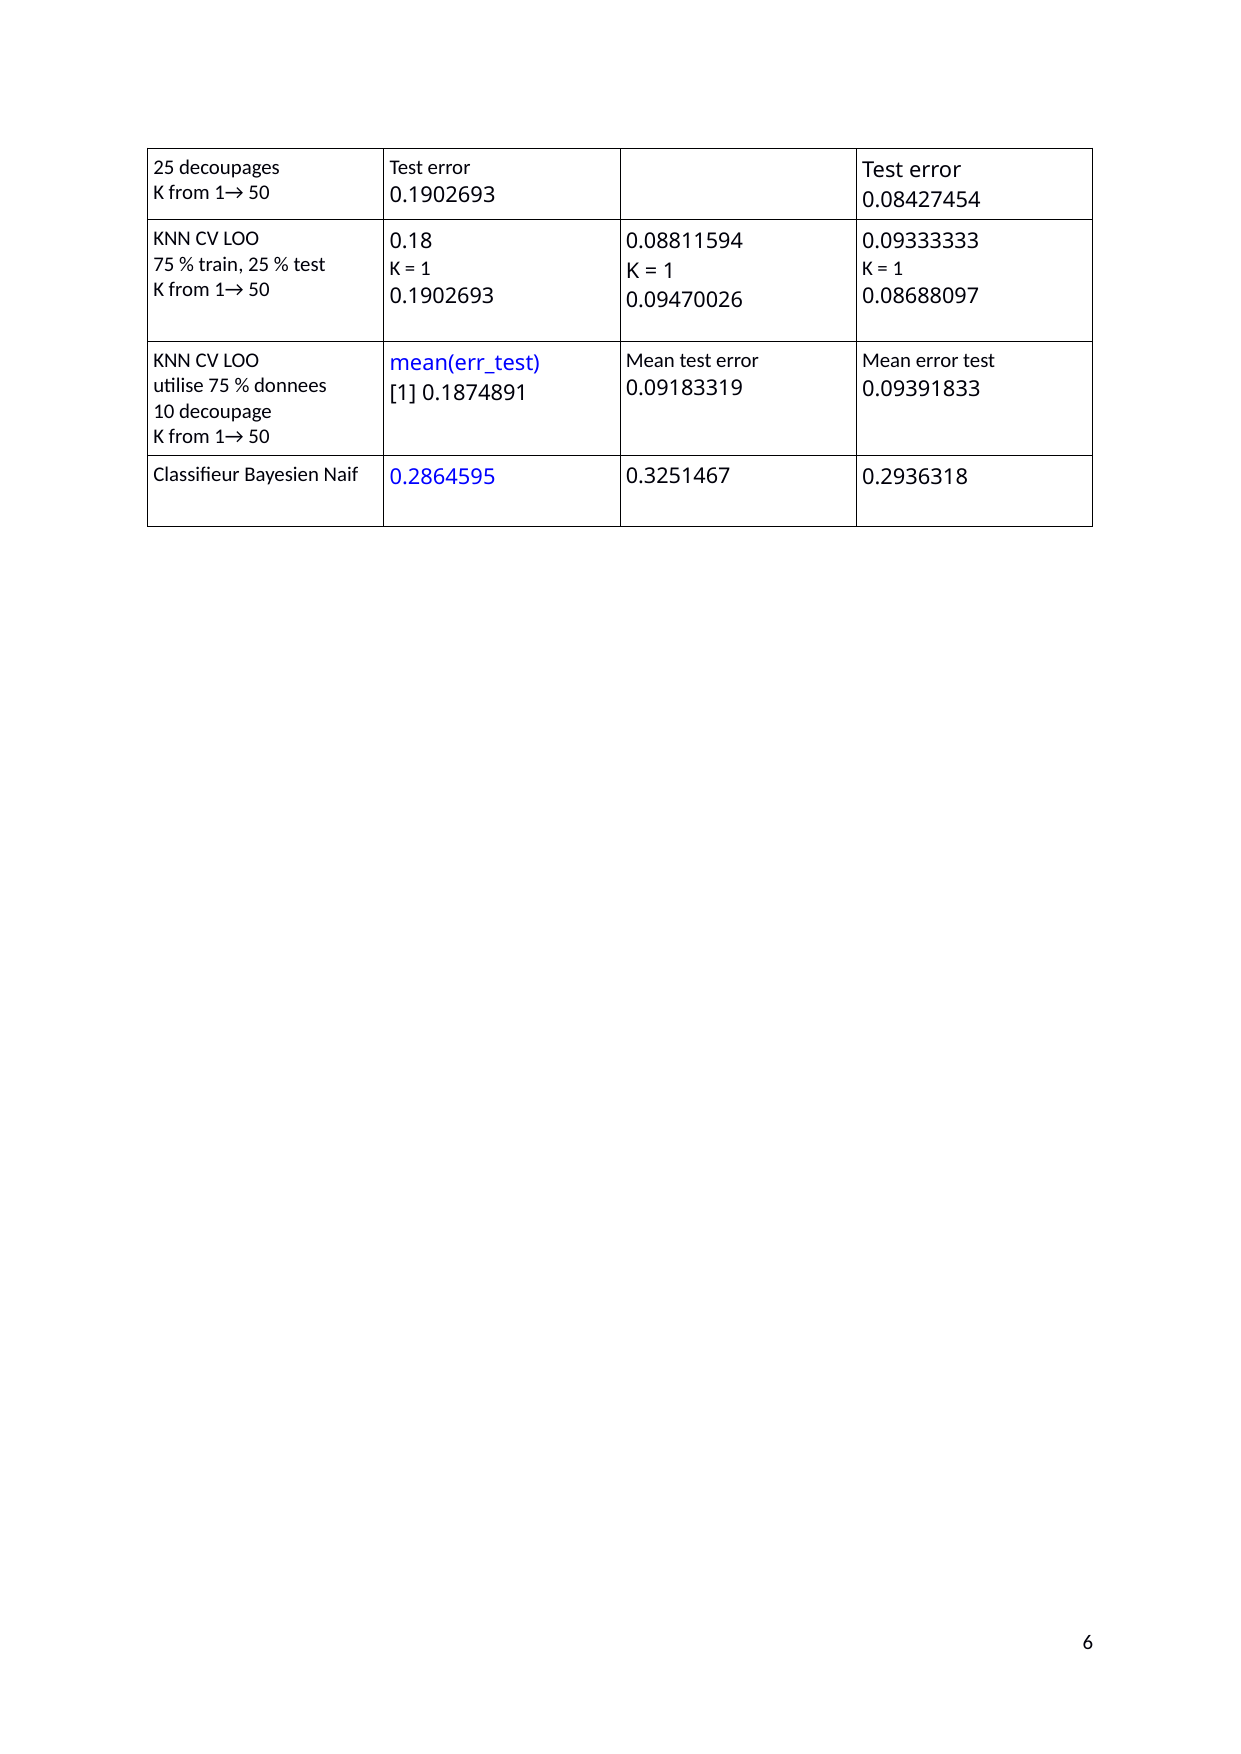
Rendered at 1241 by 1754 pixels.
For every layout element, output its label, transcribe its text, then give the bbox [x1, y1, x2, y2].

table_cell 0.18 K = 1 0.1902693 [384, 220, 620, 341]
table_cell 0.09333333 K = 1 0.08688097 [857, 220, 1092, 341]
table_cell mean(err_test) [1] 0.1874891 [384, 342, 620, 454]
table_cell Test error 0.1902693 [384, 149, 620, 219]
table_cell 0.2936318 [857, 456, 1092, 526]
table_cell KNN CV LOO 75 % train, 25 % test K from 1→ 50 [148, 220, 383, 341]
table_cell KNN CV LOO utilise 75 % donnees 10 decoupage K from 1→ 50 [148, 342, 383, 454]
table_cell [621, 149, 856, 219]
table_cell 25 decoupages K from 1→ 50 [148, 149, 383, 219]
table_cell Mean error test 0.09391833 [857, 342, 1092, 454]
table_cell Classifieur Bayesien Naif [148, 456, 383, 526]
table_cell 0.08811594 K = 1 0.09470026 [621, 220, 856, 341]
table_cell 0.3251467 [621, 456, 856, 526]
table_cell Mean test error 0.09183319 [621, 342, 856, 454]
table_cell 0.2864595 [384, 456, 620, 526]
table_cell Test error 0.08427454 [857, 149, 1092, 219]
